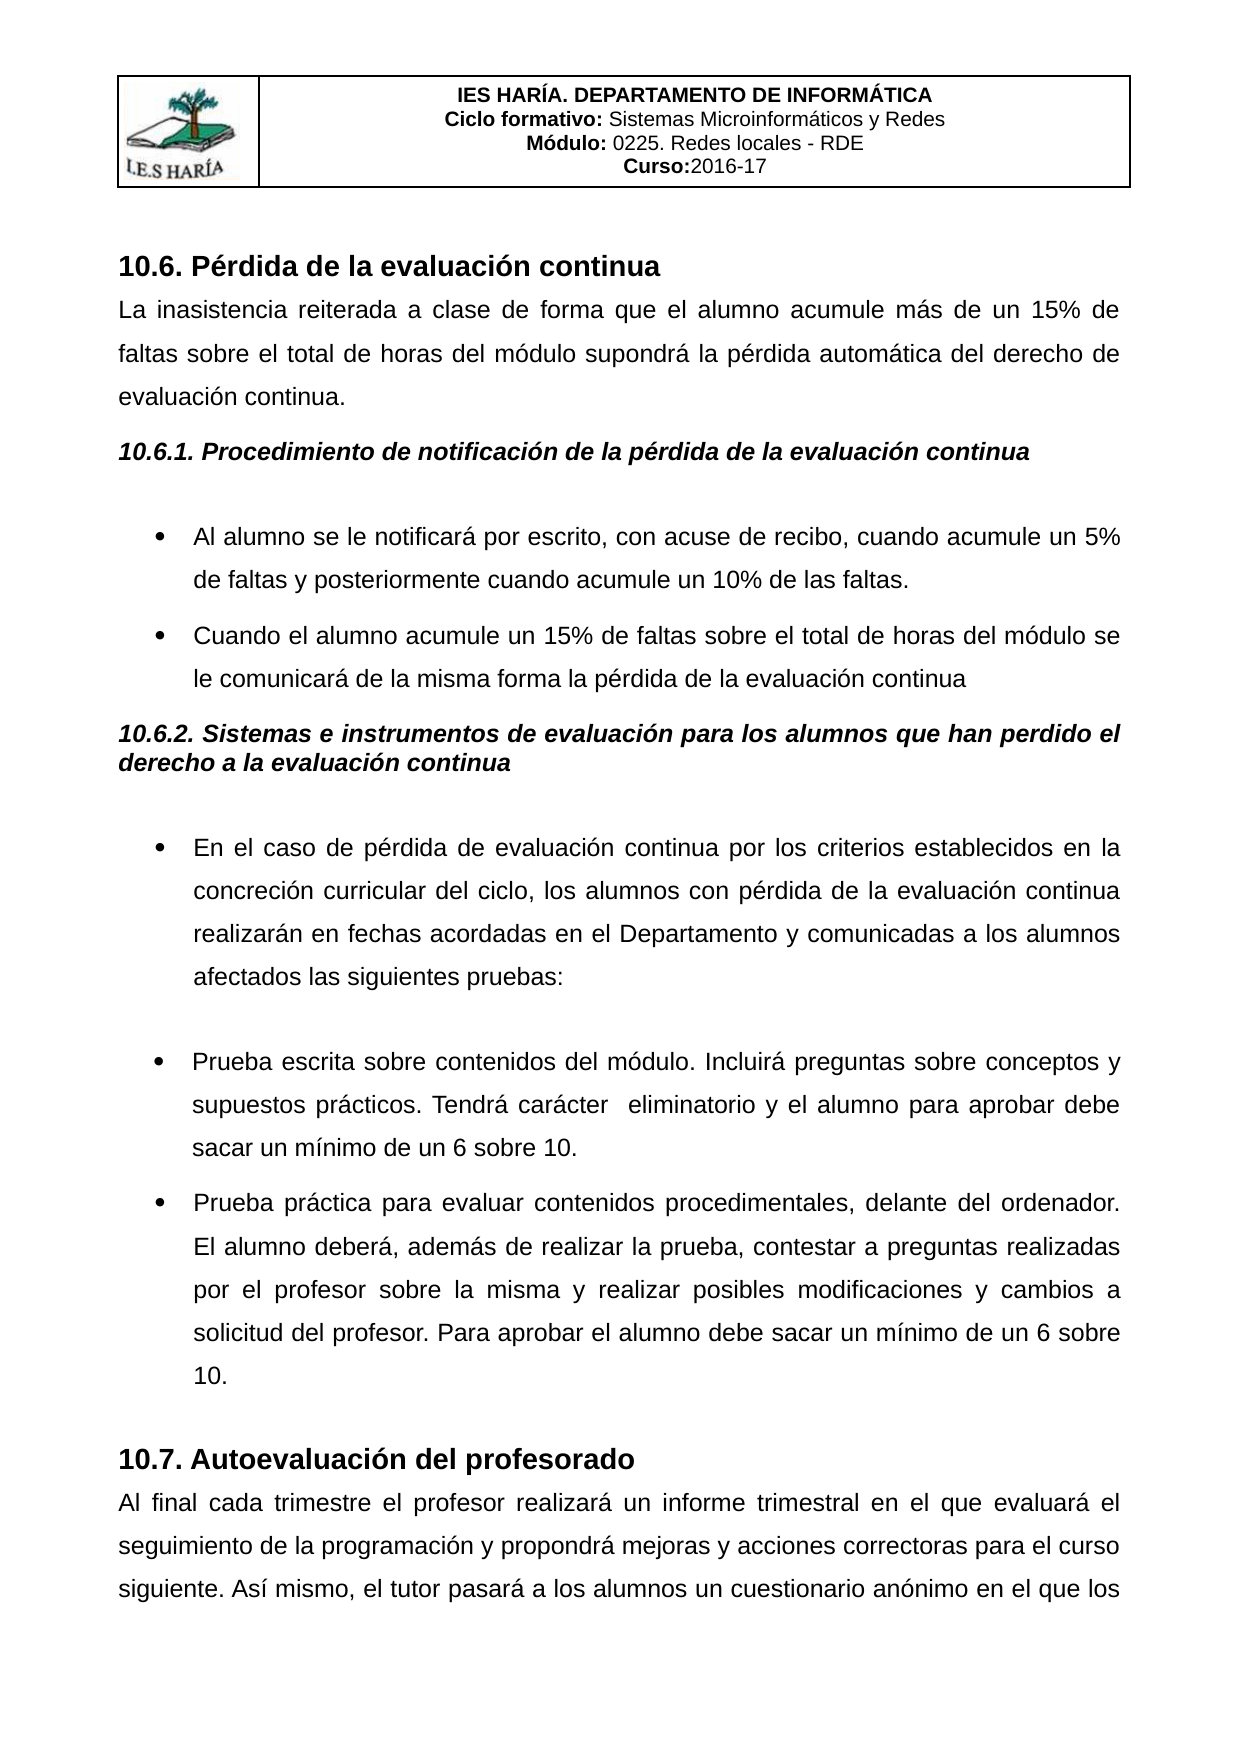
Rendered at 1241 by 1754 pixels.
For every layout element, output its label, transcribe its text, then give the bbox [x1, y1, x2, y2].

list Cuando el alumno acumule un 15% de faltas sobre el total de horas del módulo se le comunicará de la misma forma la pérdida de la evaluación continua [156, 621, 1122, 693]
subtitle 10.6.1. Procedimiento de notificación de la pérdida de la evaluación continua [118, 437, 1122, 466]
subtitle 10.6. Pérdida de la evaluación continua [118, 249, 1122, 283]
list Prueba escrita sobre contenidos del módulo. Incluirá preguntas sobre conceptos y supuestos prácticos. Tendrá carácter eliminatorio y el alumno para aprobar debe sacar un mínimo de un 6 sobre 10. [154, 1046, 1122, 1162]
list En el caso de pérdida de evaluación continua por los criterios establecidos en la concreción curricular del ciclo, los alumnos con pérdida de la evaluación continua realizarán en fechas acordadas en el Departamento y comunicadas a los alumnos afectados las siguientes pruebas: [156, 833, 1122, 991]
list Prueba práctica para evaluar contenidos procedimentales, delante del ordenador. El alumno deberá, además de realizar la prueba, contestar a preguntas realizadas por el profesor sobre la misma y realizar posibles modificaciones y cambios a solicitud del profesor. Para aprobar el alumno debe sacar un mínimo de un 6 sobre 10. [156, 1188, 1122, 1390]
text Al final cada trimestre el profesor realizará un informe trimestral en el que evaluará el seguimiento de la programación y propondrá mejoras y acciones correctoras para el curso siguiente. Así mismo, el tutor pasará a los alumnos un cuestionario anónimo en el que los [118, 1488, 1122, 1603]
picture [123, 82, 241, 180]
subtitle 10.6.2. Sistemas e instrumentos de evaluación para los alumnos que han perdido el derecho a la evaluación continua [118, 719, 1122, 777]
text La inasistencia reiterada a clase de forma que el alumno acumule más de un 15% de faltas sobre el total de horas del módulo supondrá la pérdida automática del derecho de evaluación continua. [118, 296, 1122, 411]
list Al alumno se le notificará por escrito, con acuse de recibo, cuando acumule un 5% de faltas y posteriormente cuando acumule un 10% de las faltas. [156, 522, 1122, 594]
subtitle 10.7. Autoevaluación del profesorado [118, 1442, 1122, 1475]
